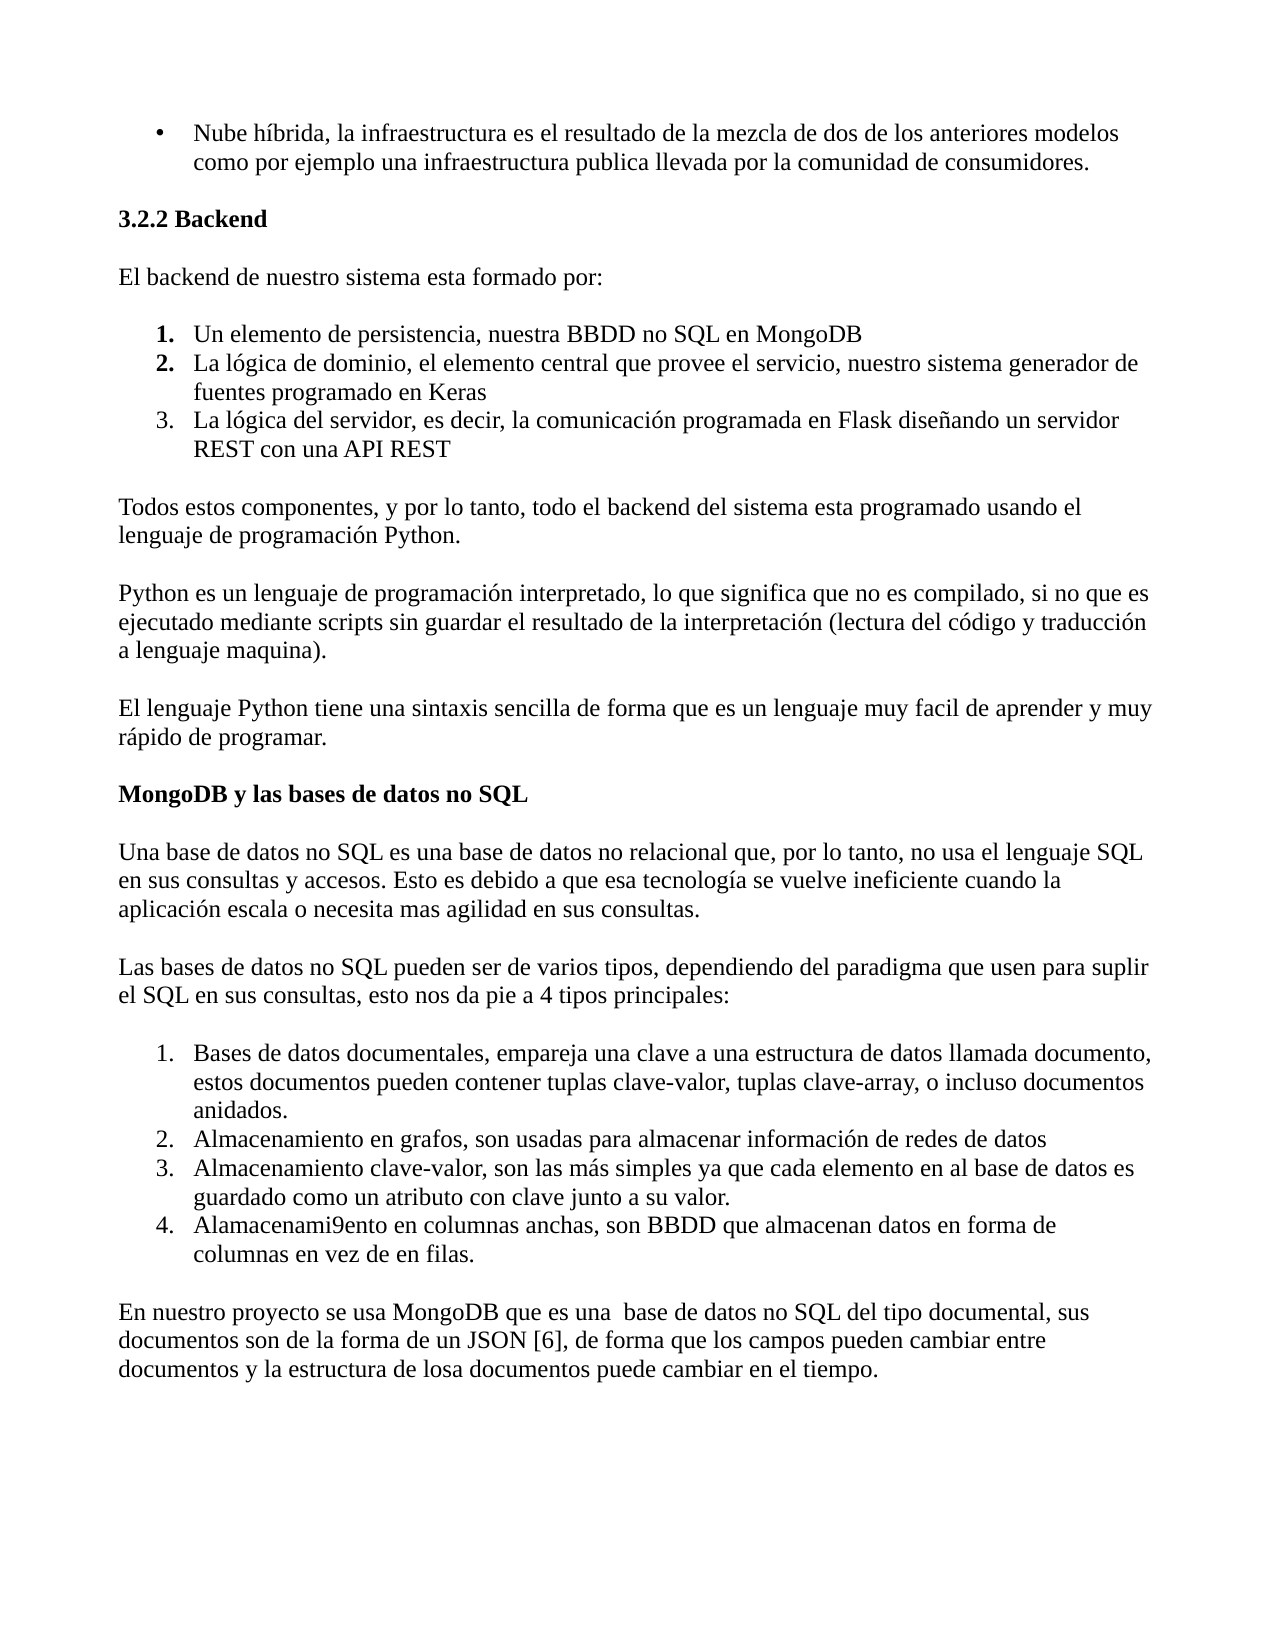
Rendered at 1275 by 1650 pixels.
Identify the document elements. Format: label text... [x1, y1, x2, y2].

list Alamacenami9ento en columnas anchas, son BBDD que almacenan datos en forma de columnas en vez de en filas. [156, 1211, 1157, 1268]
text Las bases de datos no SQL pueden ser de varios tipos, dependiendo del paradigma que usen para suplir el SQL en sus consultas, esto nos da pie a 4 tipos principales: [118, 952, 1157, 1009]
list Almacenamiento clave-valor, son las más simples ya que cada elemento en al base de datos es guardado como un atributo con clave junto a su valor. [156, 1153, 1157, 1211]
text Todos estos componentes, y por lo tanto, todo el backend del sistema esta programado usando el lenguaje de programación Python. [118, 492, 1157, 549]
text MongoDB y las bases de datos no SQL [118, 779, 1157, 808]
text 3.2.2 Backend [118, 204, 1157, 233]
list La lógica del servidor, es decir, la comunicación programada en Flask diseñando un servidor REST con una API REST [156, 406, 1157, 463]
text En nuestro proyecto se usa MongoDB que es una base de datos no SQL del tipo documental, sus documentos son de la forma de un JSON [6], de forma que los campos pueden cambiar entre documentos y la estructura de losa documentos puede cambiar en el tiempo. [118, 1297, 1157, 1383]
list Nube híbrida, la infraestructura es el resultado de la mezcla de dos de los anteriores modelos como por ejemplo una infraestructura publica llevada por la comunidad de consumidores. [156, 118, 1157, 176]
list La lógica de dominio, el elemento central que provee el servicio, nuestro sistema generador de fuentes programado en Keras [156, 348, 1157, 406]
list Un elemento de persistencia, nuestra BBDD no SQL en MongoDB [156, 319, 1157, 348]
text Una base de datos no SQL es una base de datos no relacional que, por lo tanto, no usa el lenguaje SQL en sus consultas y accesos. Esto es debido a que esa tecnología se vuelve ineficiente cuando la aplicación escala o necesita mas agilidad en sus consultas. [118, 837, 1157, 923]
text El lenguaje Python tiene una sintaxis sencilla de forma que es un lenguaje muy facil de aprender y muy rápido de programar. [118, 693, 1157, 751]
list Almacenamiento en grafos, son usadas para almacenar información de redes de datos [156, 1124, 1157, 1153]
list Bases de datos documentales, empareja una clave a una estructura de datos llamada documento, estos documentos pueden contener tuplas clave-valor, tuplas clave-array, o incluso documentos anidados. [156, 1038, 1157, 1124]
text El backend de nuestro sistema esta formado por: [118, 262, 1157, 291]
text Python es un lenguaje de programación interpretado, lo que significa que no es compilado, si no que es ejecutado mediante scripts sin guardar el resultado de la interpretación (lectura del código y traducción a lenguaje maquina). [118, 578, 1157, 664]
